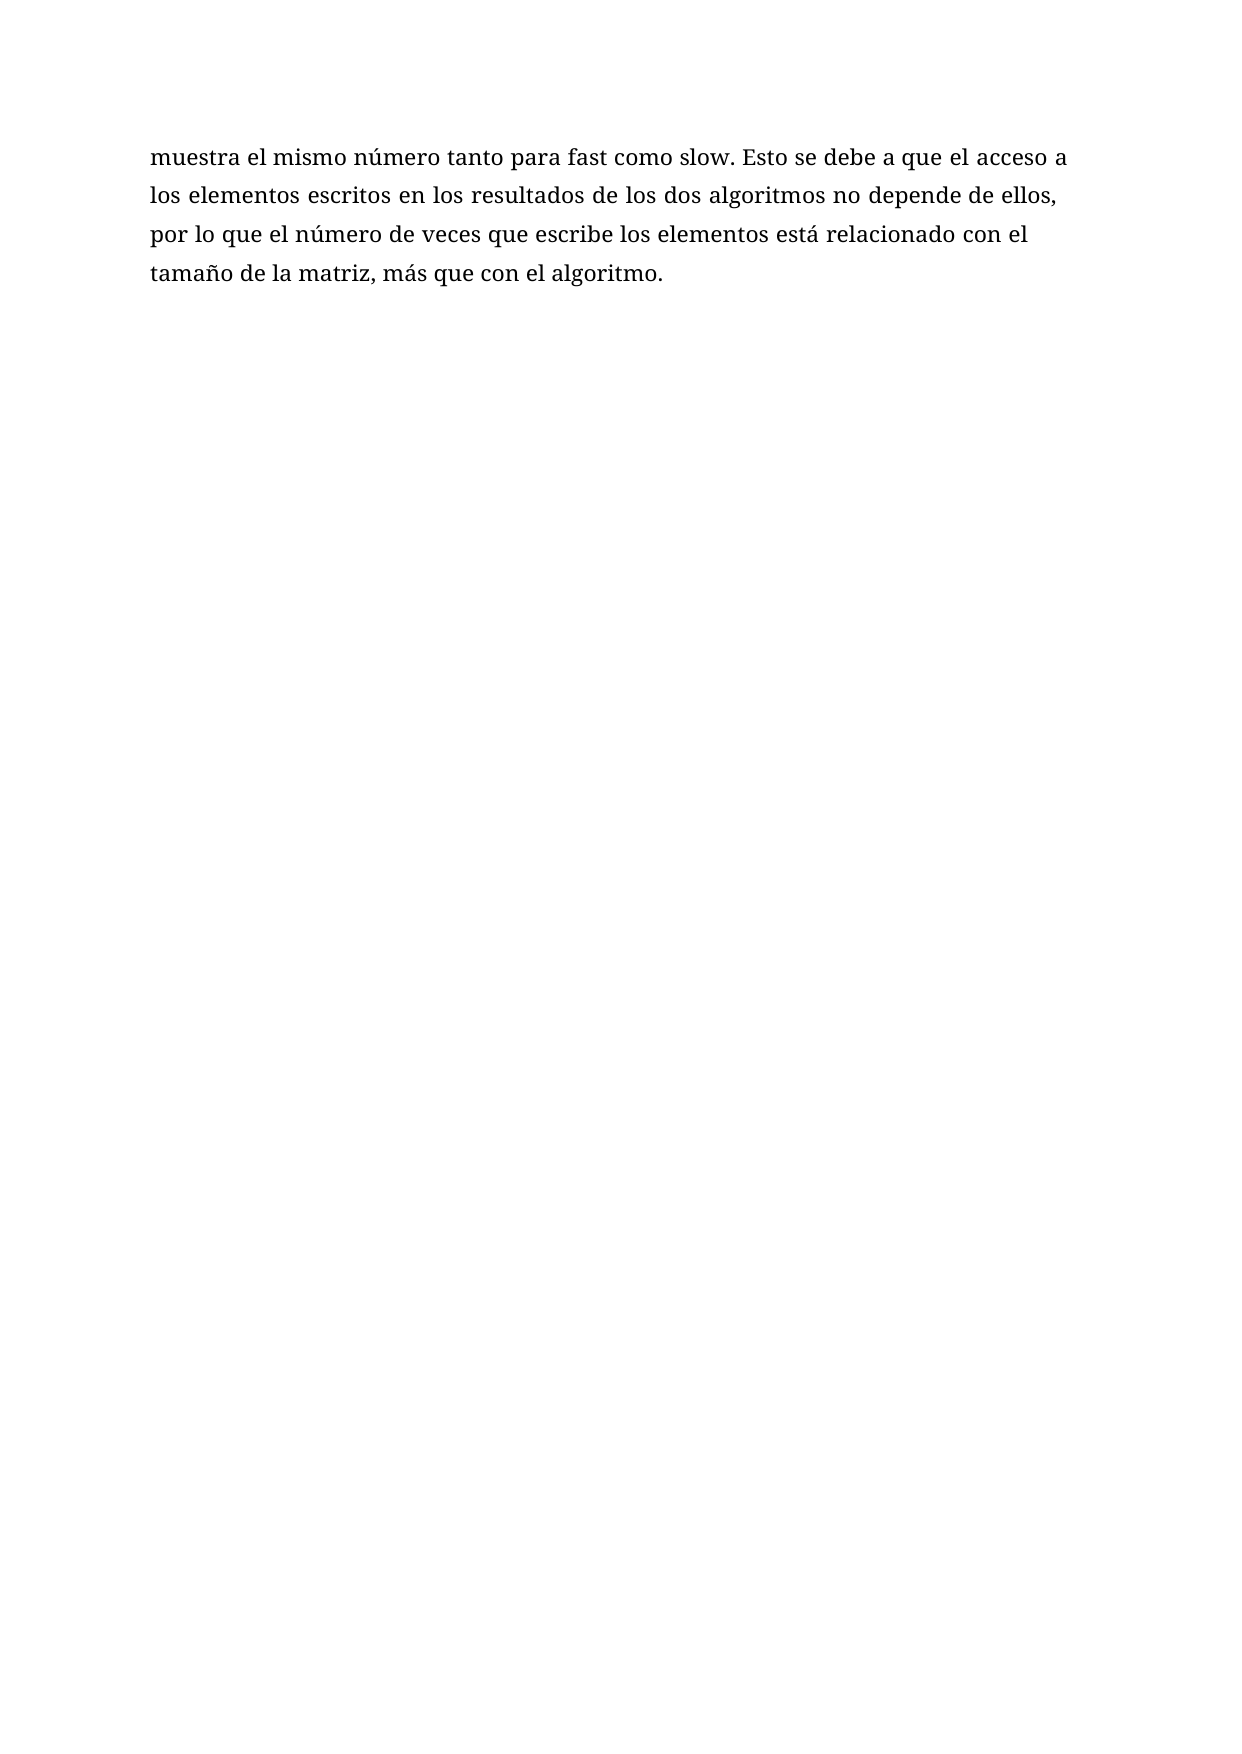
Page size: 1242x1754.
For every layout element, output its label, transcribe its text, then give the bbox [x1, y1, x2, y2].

text muestra el mismo número tanto para fast como slow. Esto se debe a que el acceso a los elementos escritos en los resultados de los dos algoritmos no depende de ellos, por lo que el número de veces que escribe los elementos está relacionado con el tamaño de la matriz, más que con el algoritmo. [150, 142, 1090, 287]
